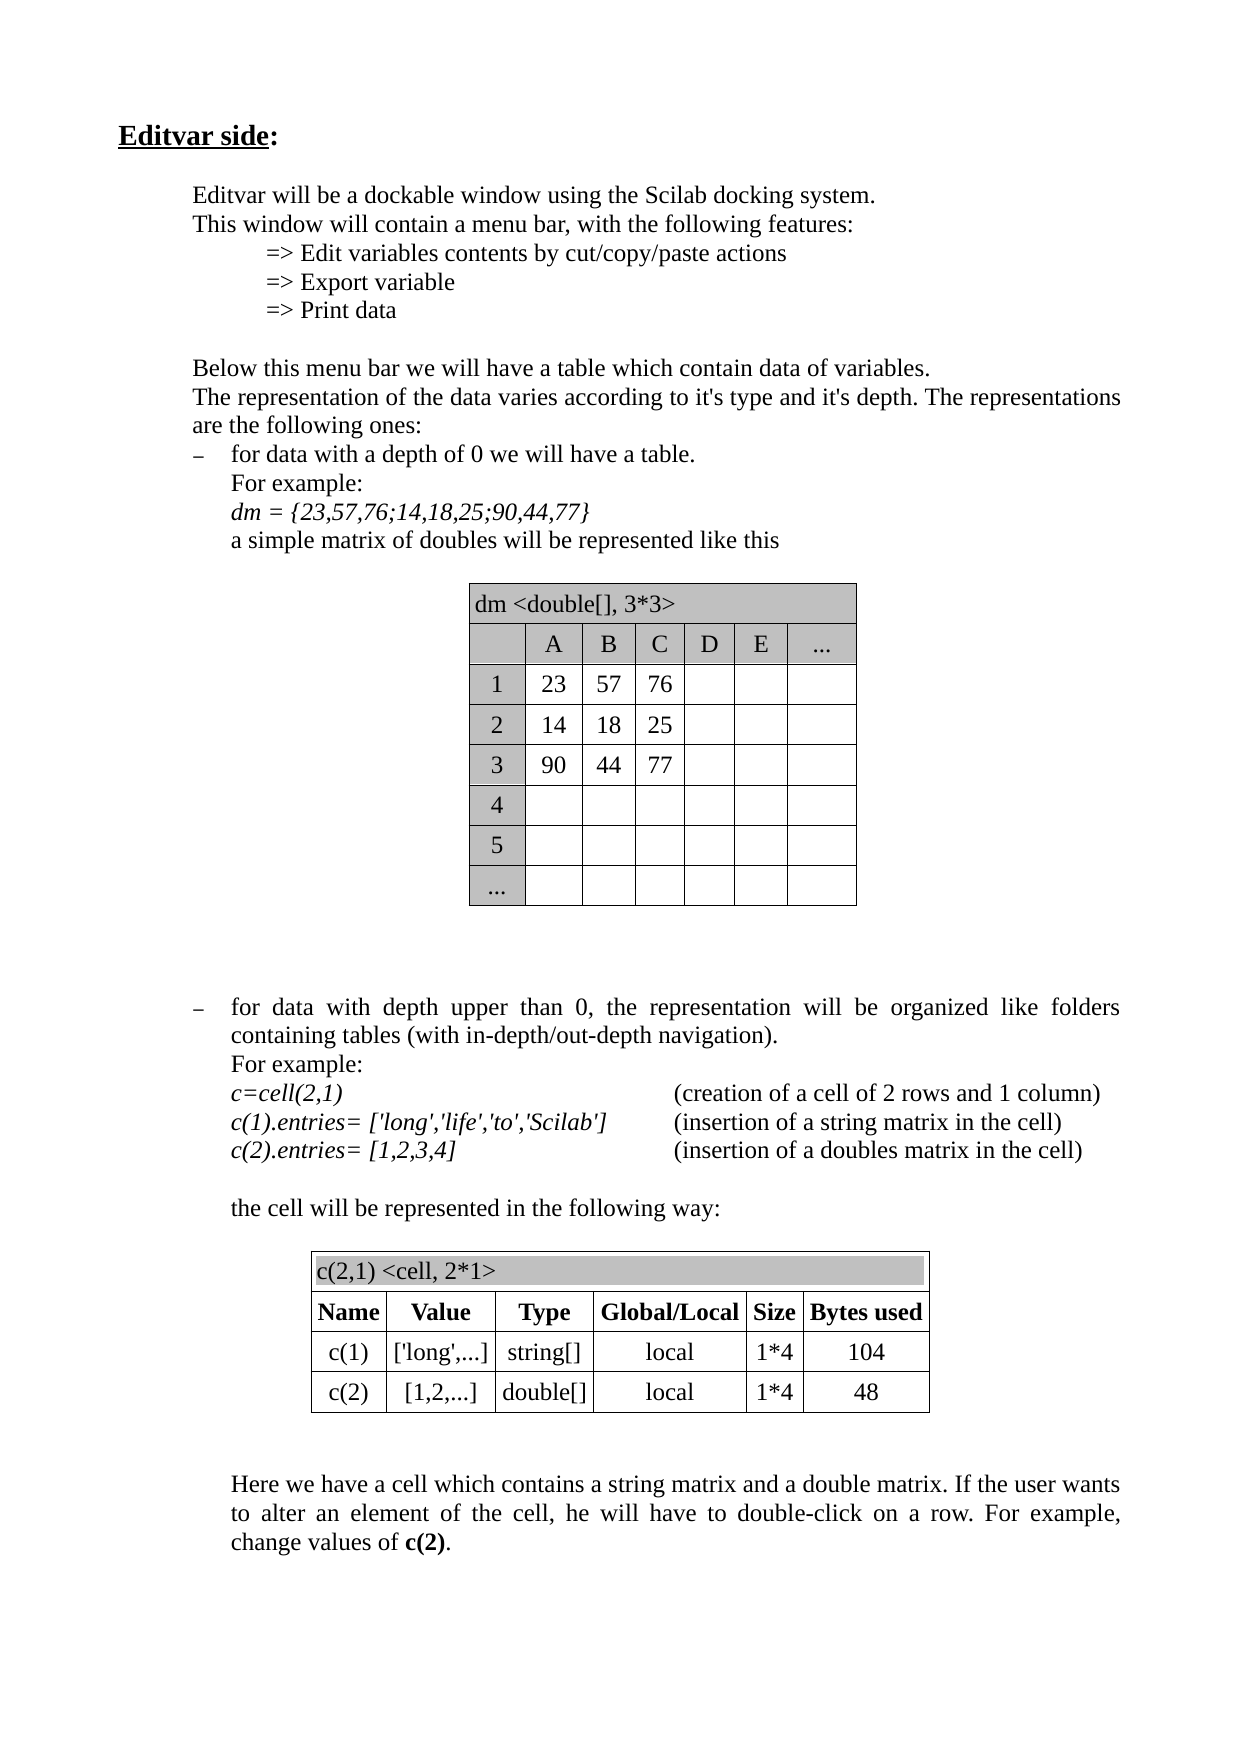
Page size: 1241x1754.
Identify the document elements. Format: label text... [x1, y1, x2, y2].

table_cell 76 [636, 665, 684, 704]
table_cell [636, 826, 684, 865]
table_cell [735, 665, 787, 704]
table_cell 18 [583, 705, 635, 744]
table_cell [583, 786, 635, 825]
table_cell [636, 786, 684, 825]
table_cell 77 [636, 745, 684, 784]
table_cell 4 [470, 786, 525, 825]
table_cell Size [747, 1292, 803, 1331]
table_cell [636, 866, 684, 905]
table_cell [788, 745, 856, 784]
table_cell Global/Local [594, 1292, 746, 1331]
table_cell Bytes used [804, 1292, 929, 1331]
text => Edit variables contents by cut/copy/paste actions [118, 238, 1122, 267]
text => Print data [118, 295, 1122, 324]
list a simple matrix of doubles will be represented like this [193, 525, 1122, 554]
table_cell c(2) [312, 1372, 386, 1412]
table_cell C [636, 624, 684, 663]
table_cell E [735, 624, 787, 663]
list For example: [193, 1049, 1122, 1078]
table_cell [788, 665, 856, 704]
table_header dm <double[], 3*3> [470, 584, 856, 623]
list for data with depth upper than 0, the representation will be organized like folders containing tables (with in-depth/out-depth navigation). [193, 992, 1122, 1049]
table_cell 5 [470, 826, 525, 865]
table_cell [526, 866, 582, 905]
table_cell [788, 705, 856, 744]
table_cell [1,2,...] [387, 1372, 495, 1412]
text The representation of the data varies according to it's type and it's depth. The representations are the following ones: [118, 382, 1122, 439]
list dm = {23,57,76;14,18,25;90,44,77} [193, 497, 1122, 525]
table_cell [735, 786, 787, 825]
text Below this menu bar we will have a table which contain data of variables. [118, 353, 1122, 382]
table_cell 44 [583, 745, 635, 784]
table_cell [685, 786, 734, 825]
table_cell [735, 705, 787, 744]
table_cell local [594, 1332, 746, 1371]
text Editvar side: [118, 118, 1122, 152]
table_cell D [685, 624, 734, 663]
list For example: [193, 468, 1122, 497]
list Here we have a cell which contains a string matrix and a double matrix. If the user wants to alter an element of the cell, he will have to double-click on a row. For example, change values of c(2). [193, 1469, 1122, 1556]
table_cell [685, 826, 734, 865]
table_cell [685, 745, 734, 784]
table_cell A [526, 624, 582, 663]
table_cell 2 [470, 705, 525, 744]
table_cell [583, 866, 635, 905]
table_cell [526, 786, 582, 825]
table_cell 104 [804, 1332, 929, 1371]
list c=cell(2,1) (creation of a cell of 2 rows and 1 column) [193, 1078, 1122, 1107]
table_cell 90 [526, 745, 582, 784]
table_cell Type [496, 1292, 593, 1331]
table_cell 48 [804, 1372, 929, 1412]
table_header c(2,1) <cell, 2*1> [312, 1252, 929, 1291]
table_cell [788, 866, 856, 905]
table_cell 23 [526, 665, 582, 704]
table_cell Name [312, 1292, 386, 1331]
list the cell will be represented in the following way: [193, 1193, 1122, 1222]
text => Export variable [118, 267, 1122, 295]
table_cell [685, 665, 734, 704]
table_cell string[] [496, 1332, 593, 1371]
table_cell [788, 826, 856, 865]
table_cell 57 [583, 665, 635, 704]
table_cell [685, 866, 734, 905]
table_cell [583, 826, 635, 865]
table_cell ['long',...] [387, 1332, 495, 1371]
table_cell double[] [496, 1372, 593, 1412]
table_cell [788, 786, 856, 825]
table_cell [735, 745, 787, 784]
table_cell 3 [470, 745, 525, 784]
table_cell [470, 624, 525, 663]
table_cell B [583, 624, 635, 663]
table_cell 1 [470, 665, 525, 704]
list c(2).entries= [1,2,3,4] (insertion of a doubles matrix in the cell) [193, 1136, 1122, 1164]
table_cell ... [788, 624, 856, 663]
table_cell [526, 826, 582, 865]
table_cell [735, 826, 787, 865]
table_cell 25 [636, 705, 684, 744]
table_cell 14 [526, 705, 582, 744]
table_cell local [594, 1372, 746, 1412]
table_cell 1*4 [747, 1332, 803, 1371]
table_cell [685, 705, 734, 744]
text Editvar will be a dockable window using the Scilab docking system. [118, 180, 1122, 209]
list for data with a depth of 0 we will have a table. [193, 439, 1122, 468]
table_cell ... [470, 866, 525, 905]
table_cell c(1) [312, 1332, 386, 1371]
table_cell Value [387, 1292, 495, 1331]
list c(1).entries= ['long','life','to','Scilab'] (insertion of a string matrix in the cell) [193, 1107, 1122, 1136]
table_cell 1*4 [747, 1372, 803, 1412]
text This window will contain a menu bar, with the following features: [118, 209, 1122, 238]
table_cell [735, 866, 787, 905]
